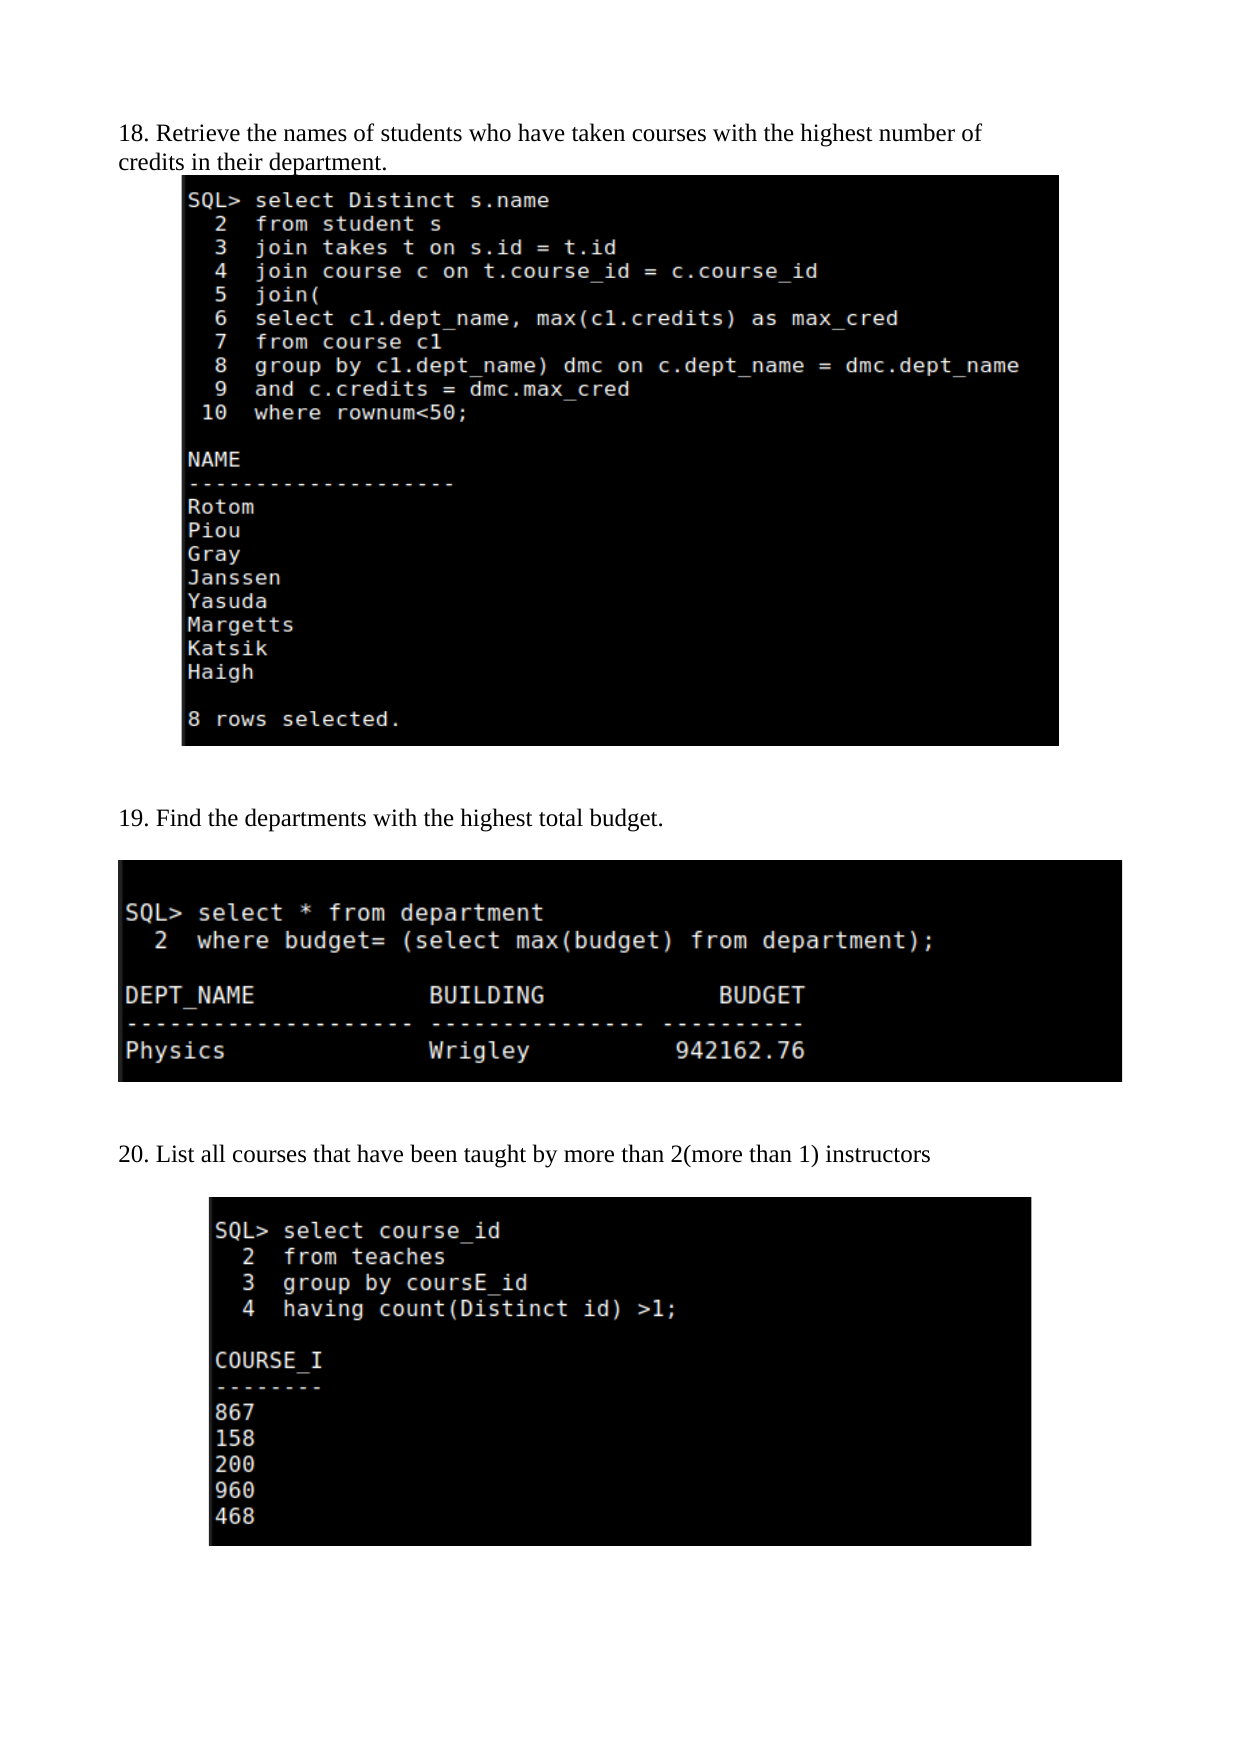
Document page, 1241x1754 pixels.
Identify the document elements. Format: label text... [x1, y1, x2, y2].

text 18. Retrieve the names of students who have taken courses with the highest number of [118, 118, 1122, 147]
text 20. List all courses that have been taught by more than 2(more than 1) instructors [118, 1139, 1122, 1168]
text 19. Find the departments with the highest total budget. [118, 803, 1122, 832]
picture [118, 860, 1123, 1082]
text credits in their department. [118, 147, 1122, 176]
picture [181, 175, 1059, 746]
picture [208, 1197, 1032, 1546]
